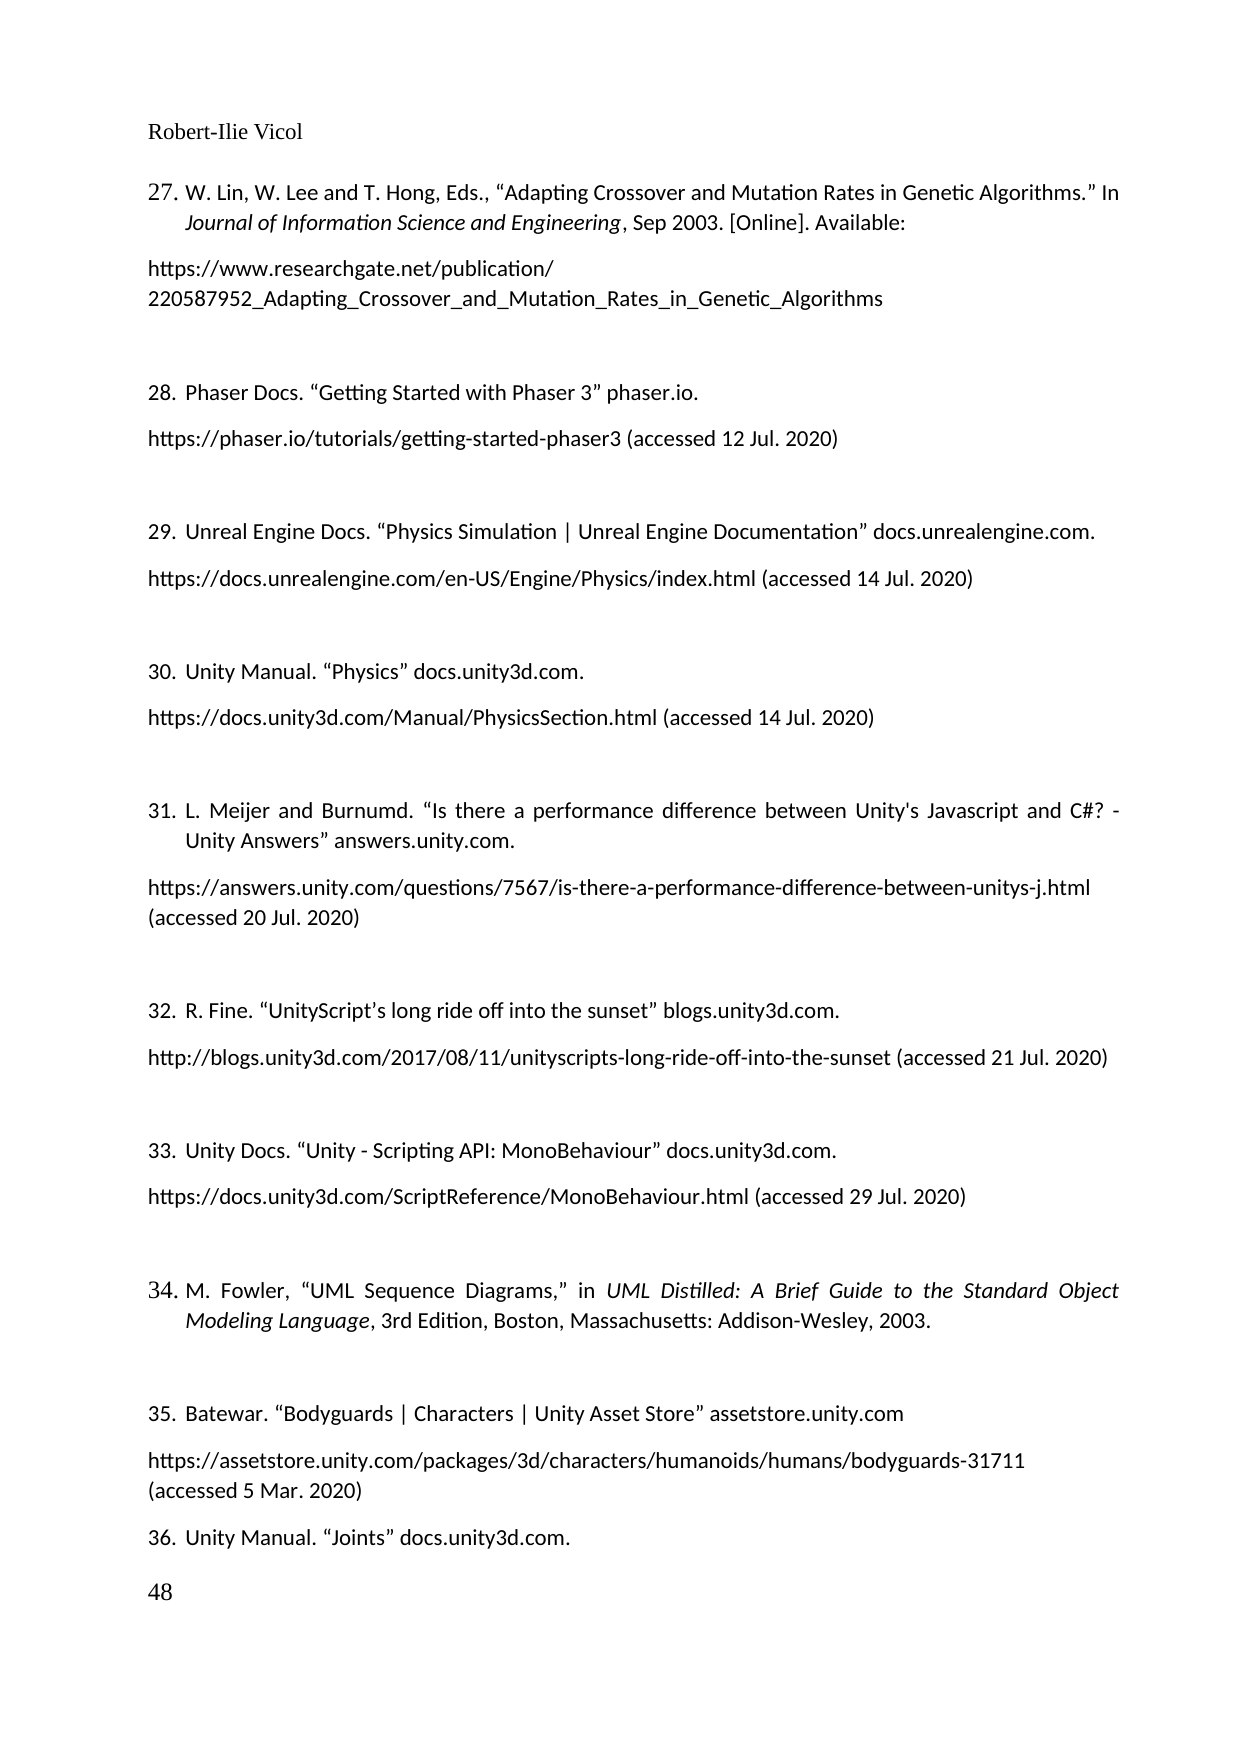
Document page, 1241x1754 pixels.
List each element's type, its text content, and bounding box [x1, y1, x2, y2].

text https://answers.unity.com/questions/7567/is-there-a-performance-difference-between-unitys-j.html (accessed 20 Jul. 2020) [148, 873, 1122, 931]
list W. Lin, W. Lee and T. Hong, Eds., “Adapting Crossover and Mutation Rates in Genetic Algorithms.” In Journal of Information Science and Engineering, Sep 2003. [Online]. Available: [148, 177, 1122, 236]
list R. Fine. “UnityScript’s long ride off into the sunset” blogs.unity3d.com. [148, 996, 1122, 1024]
text http://blogs.unity3d.com/2017/08/11/unityscripts-long-ride-off-into-the-sunset (accessed 21 Jul. 2020) [148, 1043, 1122, 1071]
list Batewar. “Bodyguards | Characters | Unity Asset Store” assetstore.unity.com [148, 1399, 1122, 1428]
text https://phaser.io/tutorials/getting-started-phaser3 (accessed 12 Jul. 2020) [148, 424, 1122, 452]
list Unreal Engine Docs. “Physics Simulation | Unreal Engine Documentation” docs.unrealengine.com. [148, 517, 1122, 545]
text https://docs.unrealengine.com/en-US/Engine/Physics/index.html (accessed 14 Jul. 2020) [148, 564, 1122, 592]
list Phaser Docs. “Getting Started with Phaser 3” phaser.io. [148, 378, 1122, 406]
text https://docs.unity3d.com/Manual/PhysicsSection.html (accessed 14 Jul. 2020) [148, 703, 1122, 732]
list Unity Manual. “Physics” docs.unity3d.com. [148, 657, 1122, 685]
list Unity Manual. “Joints” docs.unity3d.com. [148, 1523, 1122, 1551]
text https://docs.unity3d.com/ScriptReference/MonoBehaviour.html (accessed 29 Jul. 2020) [148, 1182, 1122, 1210]
list L. Meijer and Burnumd. “Is there a performance difference between Unity's Javascript and C#? - Unity Answers” answers.unity.com. [148, 797, 1122, 854]
list M. Fowler, “UML Sequence Diagrams,” in UML Distilled: A Brief Guide to the Standard Object Modeling Language, 3rd Edition, Boston, Massachusetts: Addison-Wesley, 2003. [148, 1276, 1122, 1334]
list Unity Docs. “Unity - Scripting API: MonoBehaviour” docs.unity3d.com. [148, 1136, 1122, 1164]
text https://assetstore.unity.com/packages/3d/characters/humanoids/humans/bodyguards-31711 (accessed 5 Mar. 2020) [148, 1446, 1122, 1504]
text https://www.researchgate.net/publication/220587952_Adapting_Crossover_and_Mutation_Rates_in_Genetic_Algorithms [148, 254, 1122, 312]
